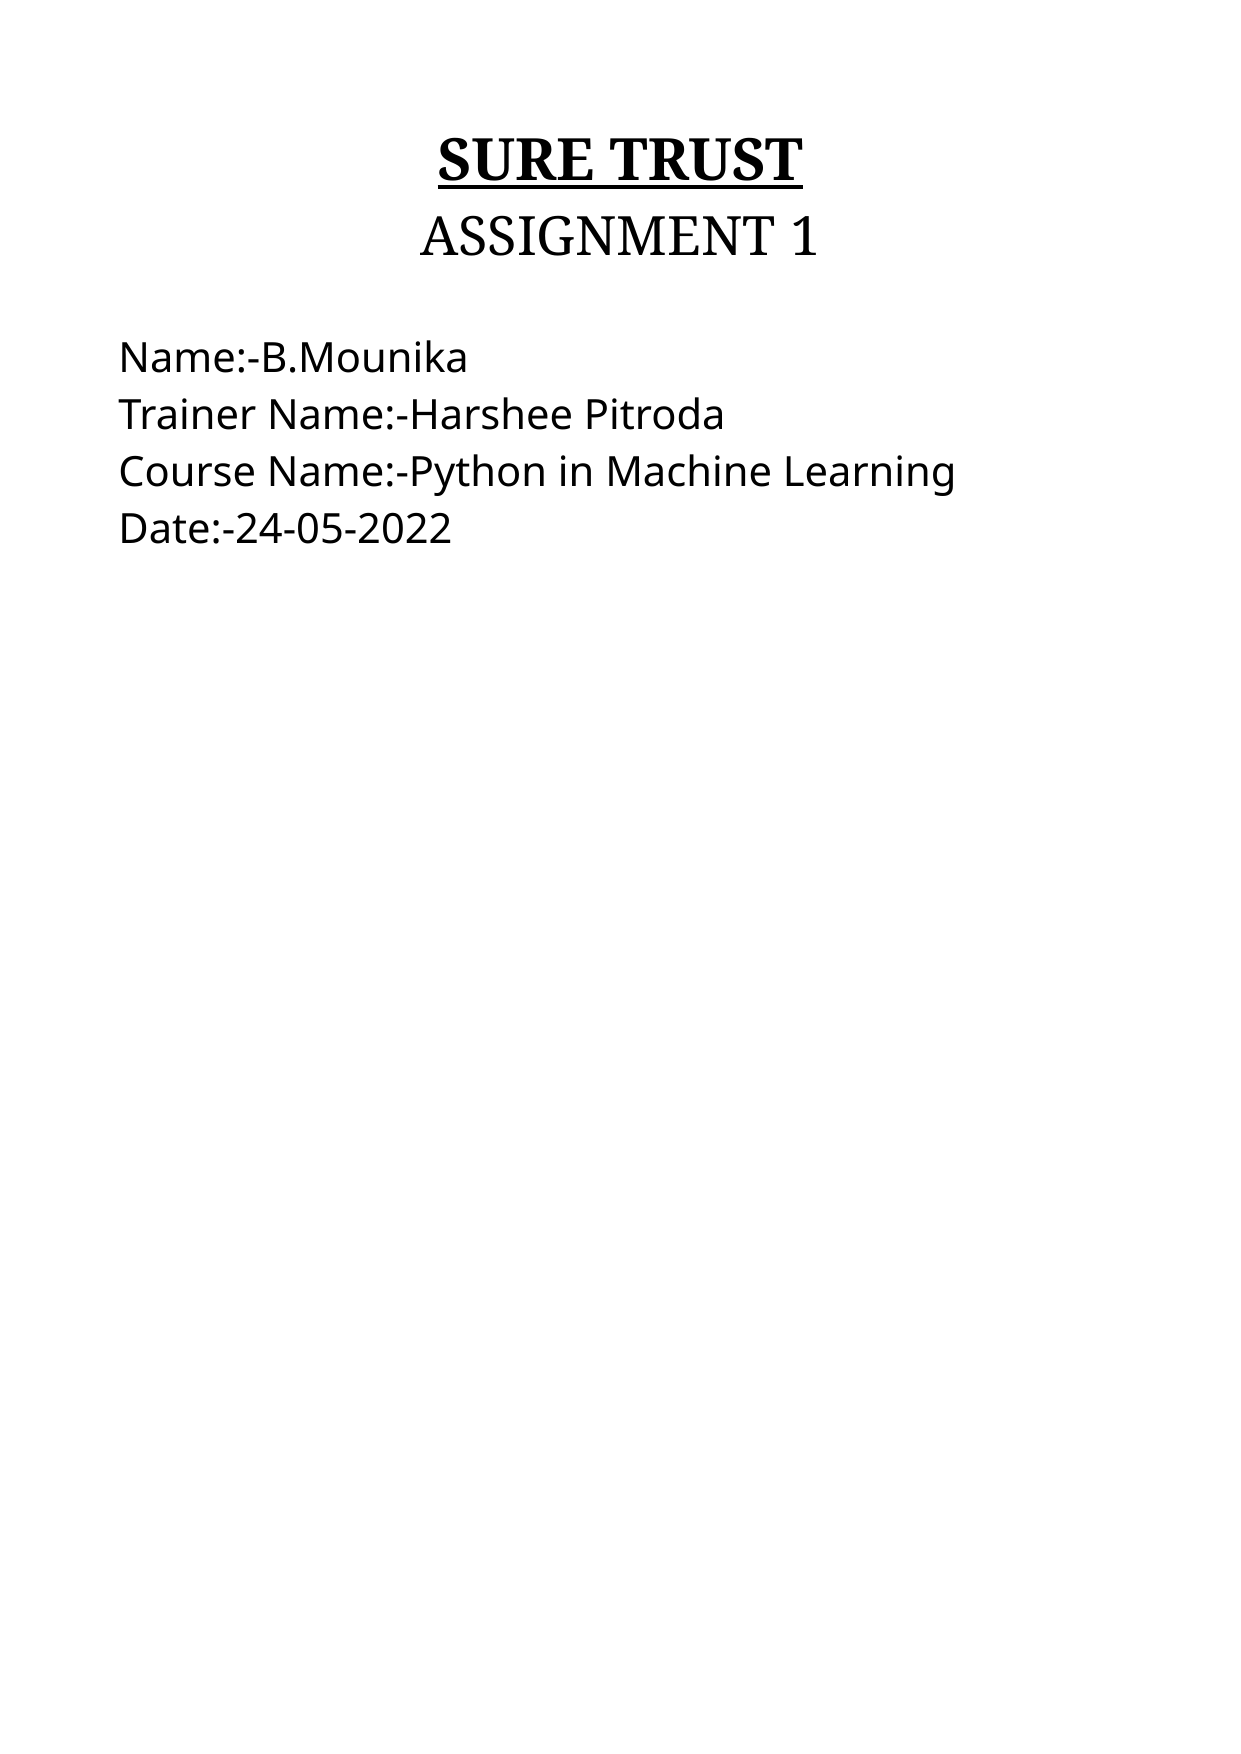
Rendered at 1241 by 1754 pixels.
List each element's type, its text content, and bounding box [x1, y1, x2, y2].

text Trainer Name:-Harshee Pitroda [118, 385, 1122, 442]
text Course Name:-Python in Machine Learning [118, 442, 1122, 498]
text Date:-24-05-2022 [118, 498, 1122, 555]
text ASSIGNMENT 1 [118, 198, 1122, 271]
text SURE TRUST [118, 118, 1122, 198]
text Name:-B.Mounika [118, 328, 1122, 385]
